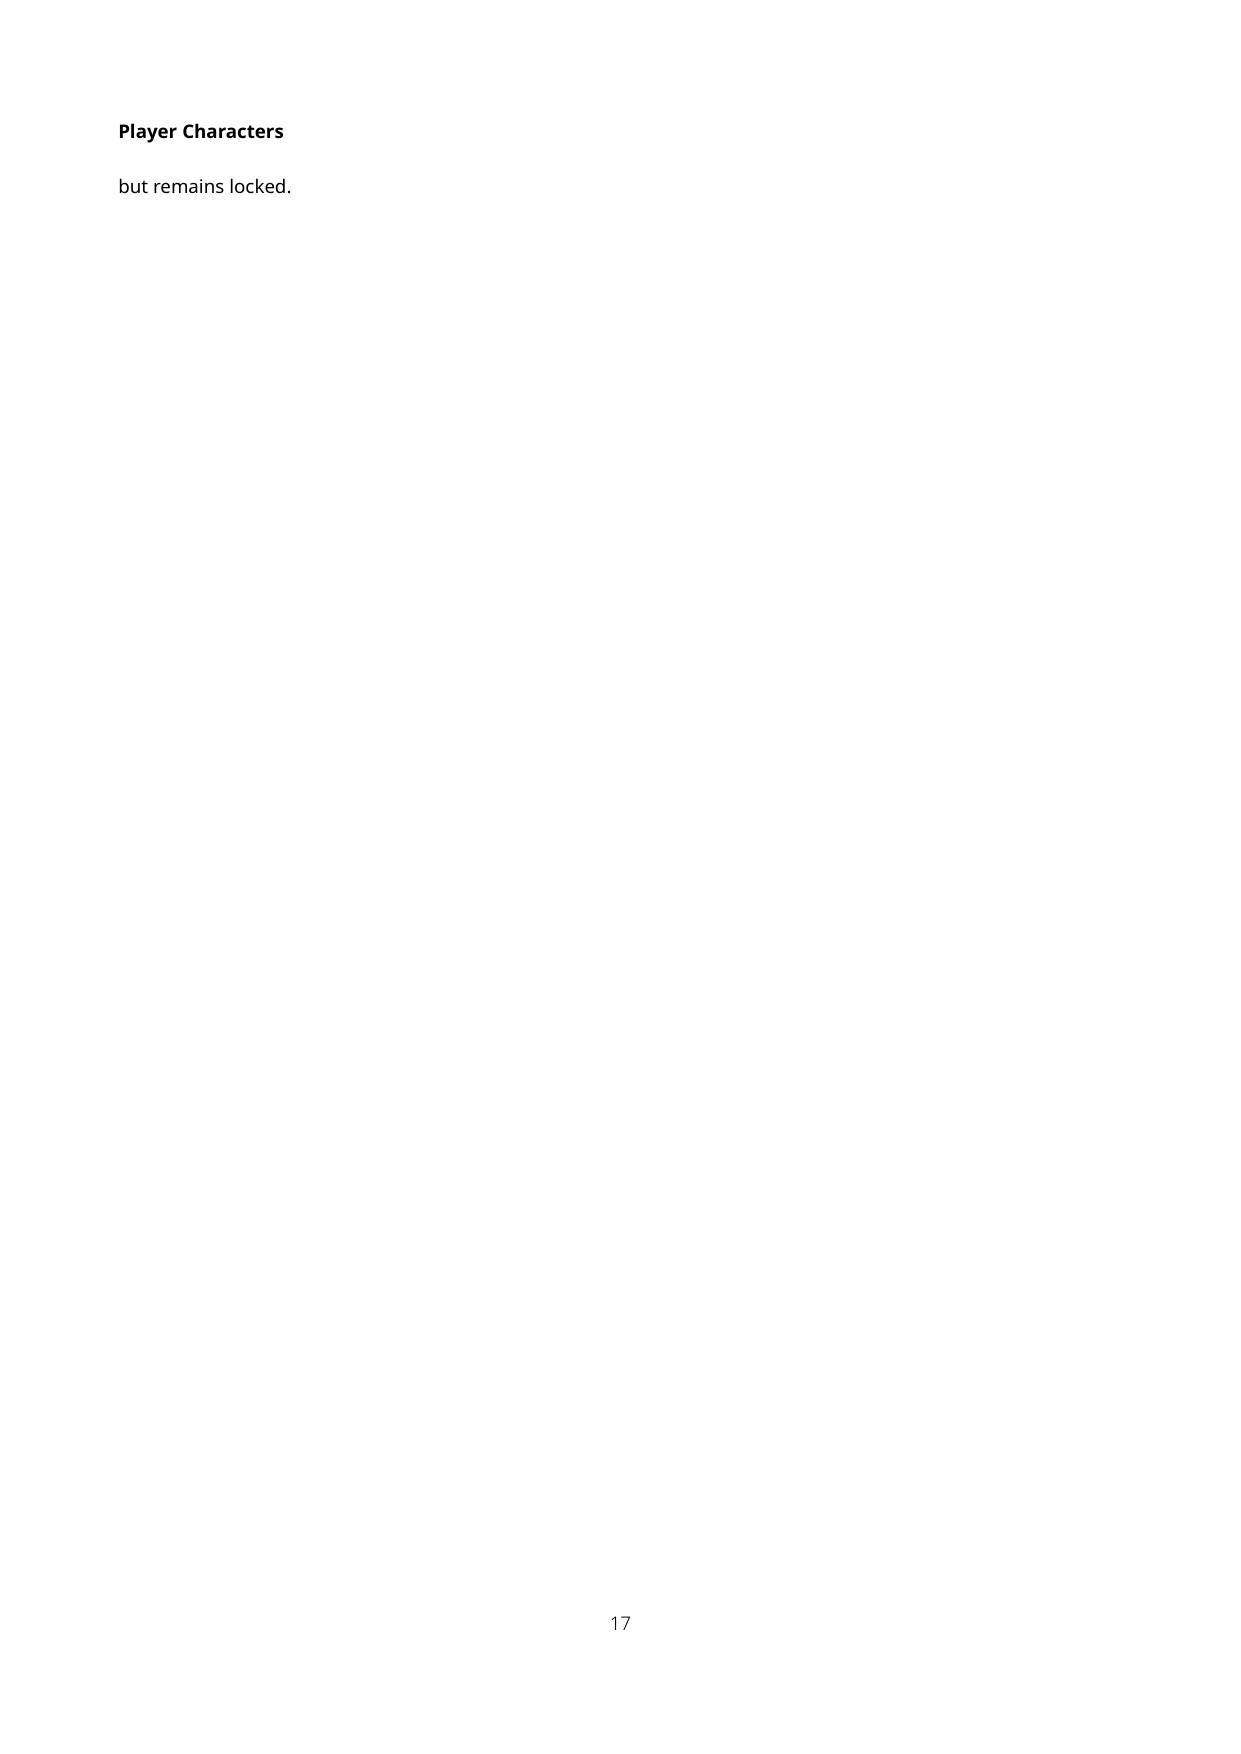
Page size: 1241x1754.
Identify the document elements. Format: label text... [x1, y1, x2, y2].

text but remains locked. [118, 173, 605, 199]
